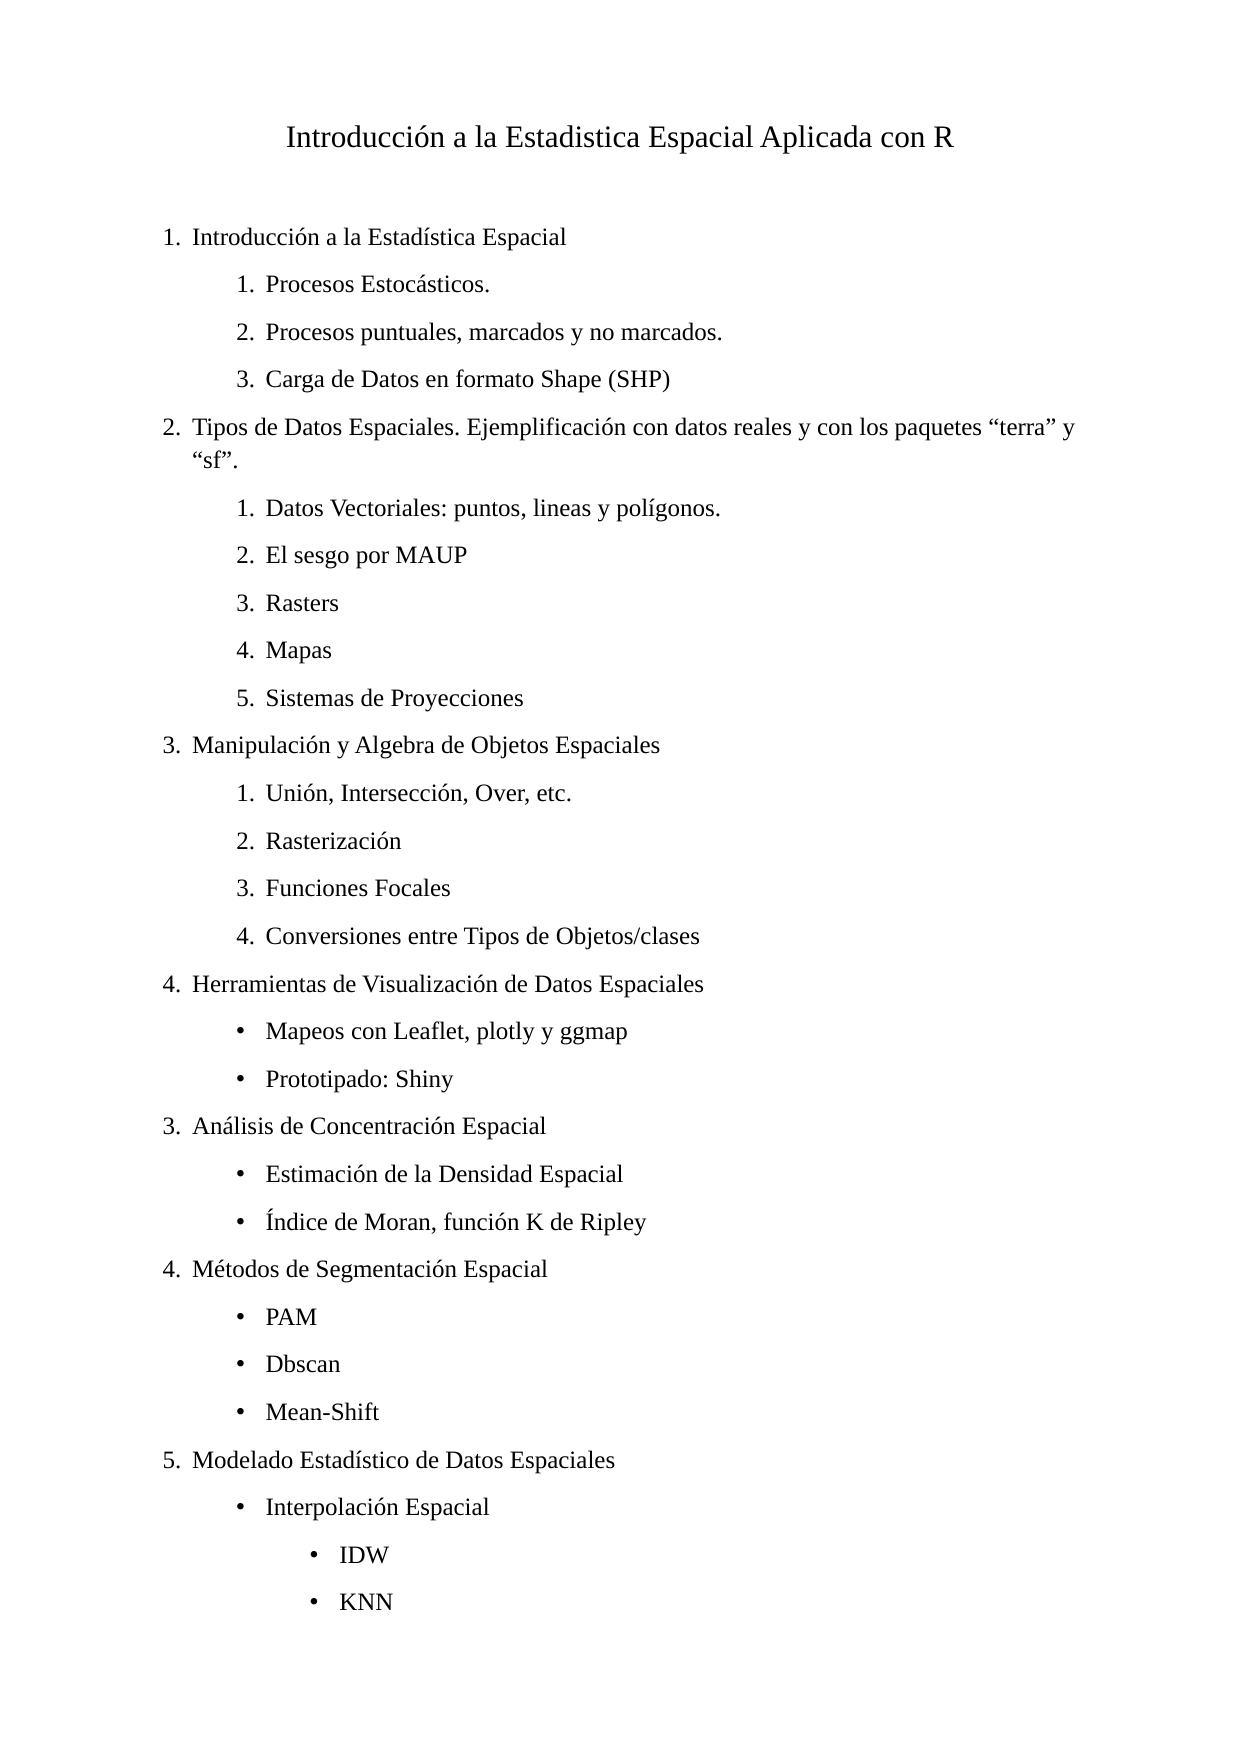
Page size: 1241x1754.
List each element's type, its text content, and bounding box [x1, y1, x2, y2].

list Mapeos con Leaflet, plotly y ggmap [236, 1016, 1122, 1045]
list Rasterización [236, 826, 1122, 854]
list Dbscan [236, 1349, 1122, 1378]
list El sesgo por MAUP [236, 540, 1122, 569]
text Introducción a la Estadistica Espacial Aplicada con R [118, 118, 1122, 154]
list Conversiones entre Tipos de Objetos/clases [236, 921, 1122, 950]
list Introducción a la Estadística Espacial [162, 222, 1122, 250]
list Prototipado: Shiny [236, 1064, 1122, 1093]
list Métodos de Segmentación Espacial [162, 1254, 1122, 1283]
list Procesos puntuales, marcados y no marcados. [236, 317, 1122, 346]
list Estimación de la Densidad Espacial [236, 1159, 1122, 1188]
list Datos Vectoriales: puntos, lineas y polígonos. [236, 493, 1122, 521]
list Unión, Intersección, Over, etc. [236, 778, 1122, 807]
list KNN [309, 1587, 1122, 1616]
list Mean-Shift [236, 1397, 1122, 1426]
list Carga de Datos en formato Shape (SHP) [236, 364, 1122, 393]
list Índice de Moran, función K de Ripley [236, 1207, 1122, 1235]
list PAM [236, 1302, 1122, 1331]
list Tipos de Datos Espaciales. Ejemplificación con datos reales y con los paquetes “terra” y “sf”. [162, 412, 1122, 474]
list Funciones Focales [236, 873, 1122, 902]
list Herramientas de Visualización de Datos Espaciales [162, 969, 1122, 997]
list Sistemas de Proyecciones [236, 683, 1122, 712]
list Modelado Estadístico de Datos Espaciales [162, 1445, 1122, 1473]
list IDW [309, 1540, 1122, 1569]
list Manipulación y Algebra de Objetos Espaciales [162, 731, 1122, 759]
list Rasters [236, 588, 1122, 617]
list Interpolación Espacial [236, 1492, 1122, 1521]
list Análisis de Concentración Espacial [162, 1111, 1122, 1140]
list Mapas [236, 635, 1122, 664]
list Procesos Estocásticos. [236, 269, 1122, 298]
